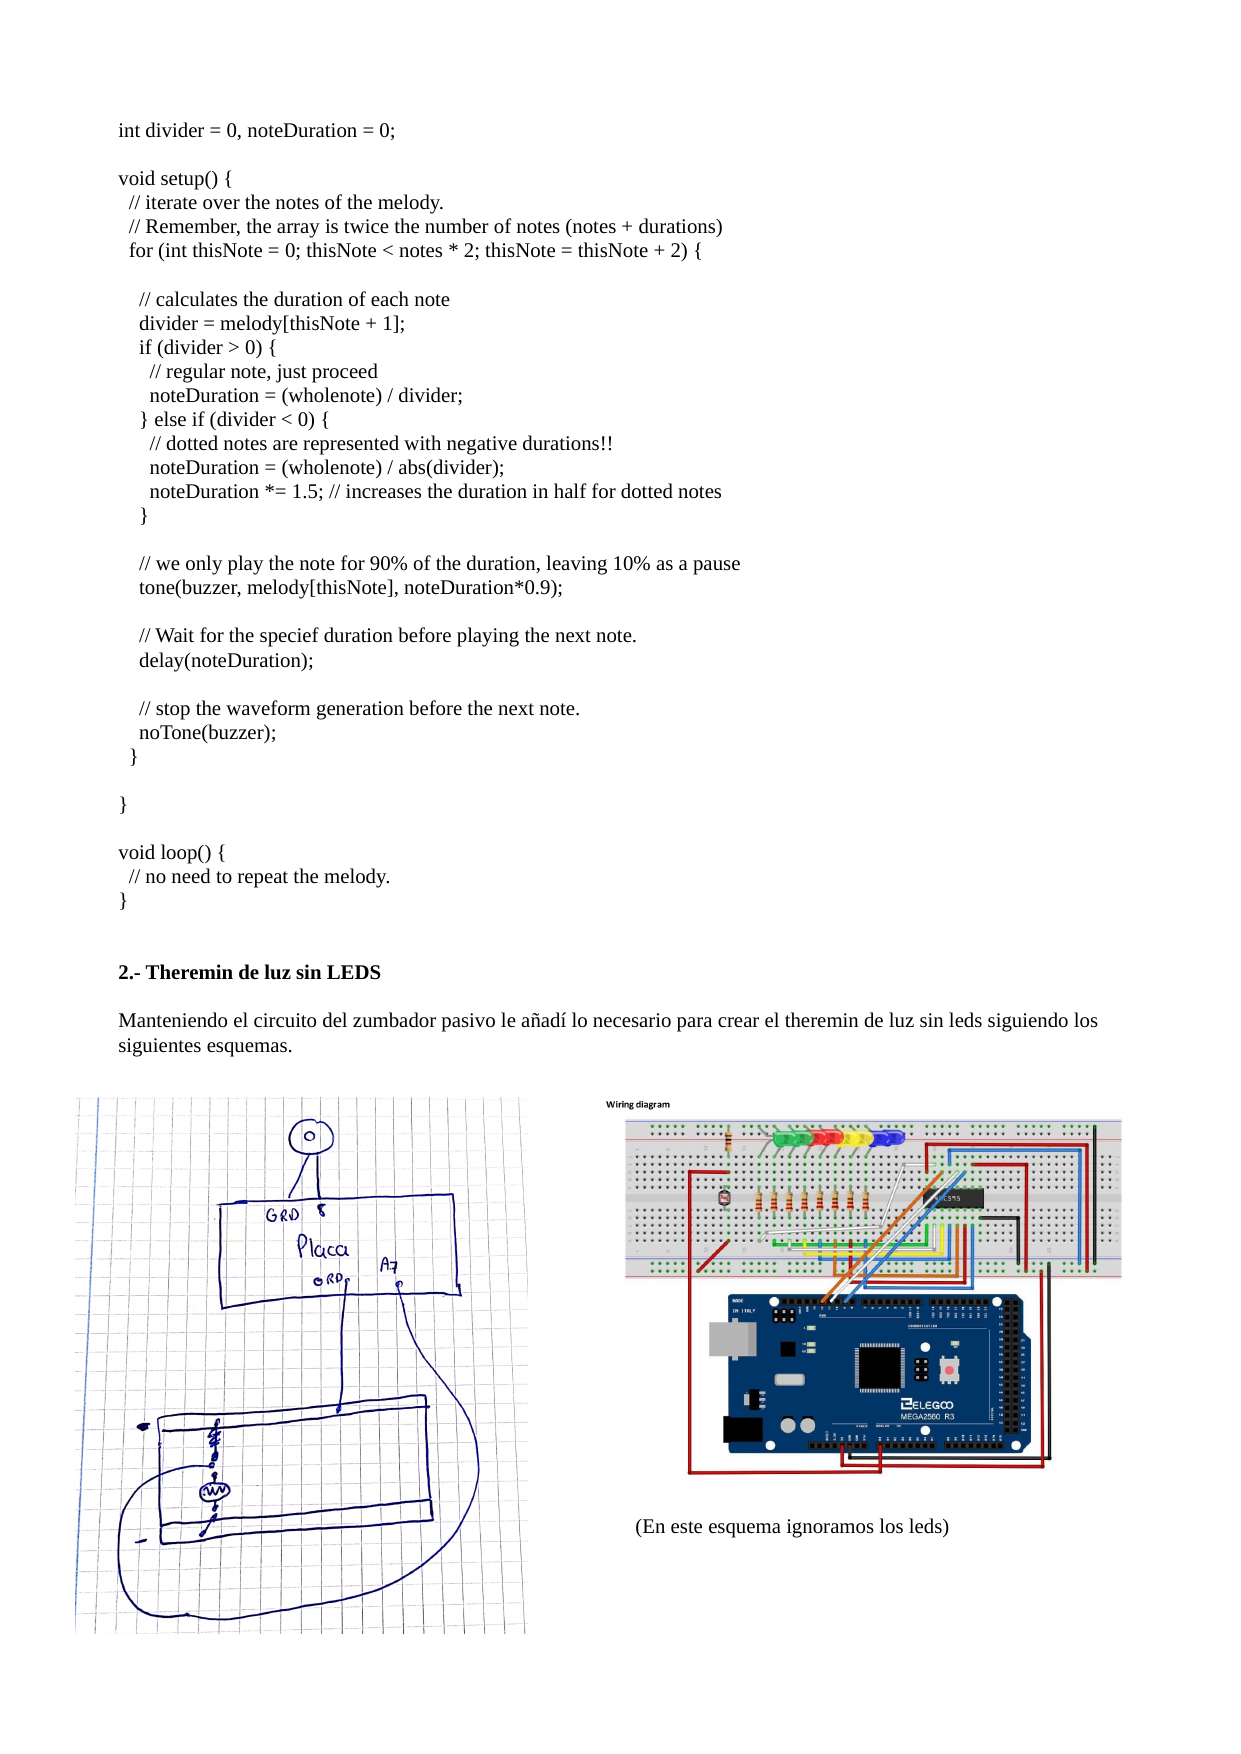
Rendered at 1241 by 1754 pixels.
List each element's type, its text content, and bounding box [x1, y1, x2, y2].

text tone(buzzer, melody[thisNote], noteDuration*0.9); [118, 575, 1122, 599]
text delay(noteDuration); [118, 647, 1122, 672]
text int divider = 0, noteDuration = 0; [118, 118, 1122, 142]
text noTone(buzzer); [118, 720, 1122, 744]
text // we only play the note for 90% of the duration, leaving 10% as a pause [118, 551, 1122, 575]
picture [75, 1097, 528, 1634]
text (En este esquema ignoramos los leds) [528, 1514, 1122, 1538]
text // iterate over the notes of the melody. [118, 190, 1122, 214]
picture [587, 1095, 1140, 1487]
text } [118, 888, 1122, 912]
text // Wait for the specief duration before playing the next note. [118, 623, 1122, 647]
text for (int thisNote = 0; thisNote < notes * 2; thisNote = thisNote + 2) { [118, 238, 1122, 262]
text } [118, 744, 1122, 768]
text Manteniendo el circuito del zumbador pasivo le añadí lo necesario para crear el theremin de luz sin leds siguiendo los siguientes esquemas. [118, 1008, 1122, 1057]
text 2.- Theremin de luz sin LEDS [118, 960, 1122, 984]
text } else if (divider < 0) { [118, 407, 1122, 431]
text } [118, 792, 1122, 816]
text // calculates the duration of each note [118, 287, 1122, 311]
text noteDuration *= 1.5; // increases the duration in half for dotted notes [118, 479, 1122, 503]
text // no need to repeat the melody. [118, 864, 1122, 888]
text noteDuration = (wholenote) / abs(divider); [118, 455, 1122, 479]
text // stop the waveform generation before the next note. [118, 696, 1122, 720]
text if (divider > 0) { [118, 335, 1122, 359]
text void loop() { [118, 840, 1122, 864]
text // Remember, the array is twice the number of notes (notes + durations) [118, 214, 1122, 238]
text // regular note, just proceed [118, 359, 1122, 383]
text } [118, 503, 1122, 527]
text noteDuration = (wholenote) / divider; [118, 383, 1122, 407]
text // dotted notes are represented with negative durations!! [118, 431, 1122, 455]
text divider = melody[thisNote + 1]; [118, 311, 1122, 335]
text void setup() { [118, 166, 1122, 190]
